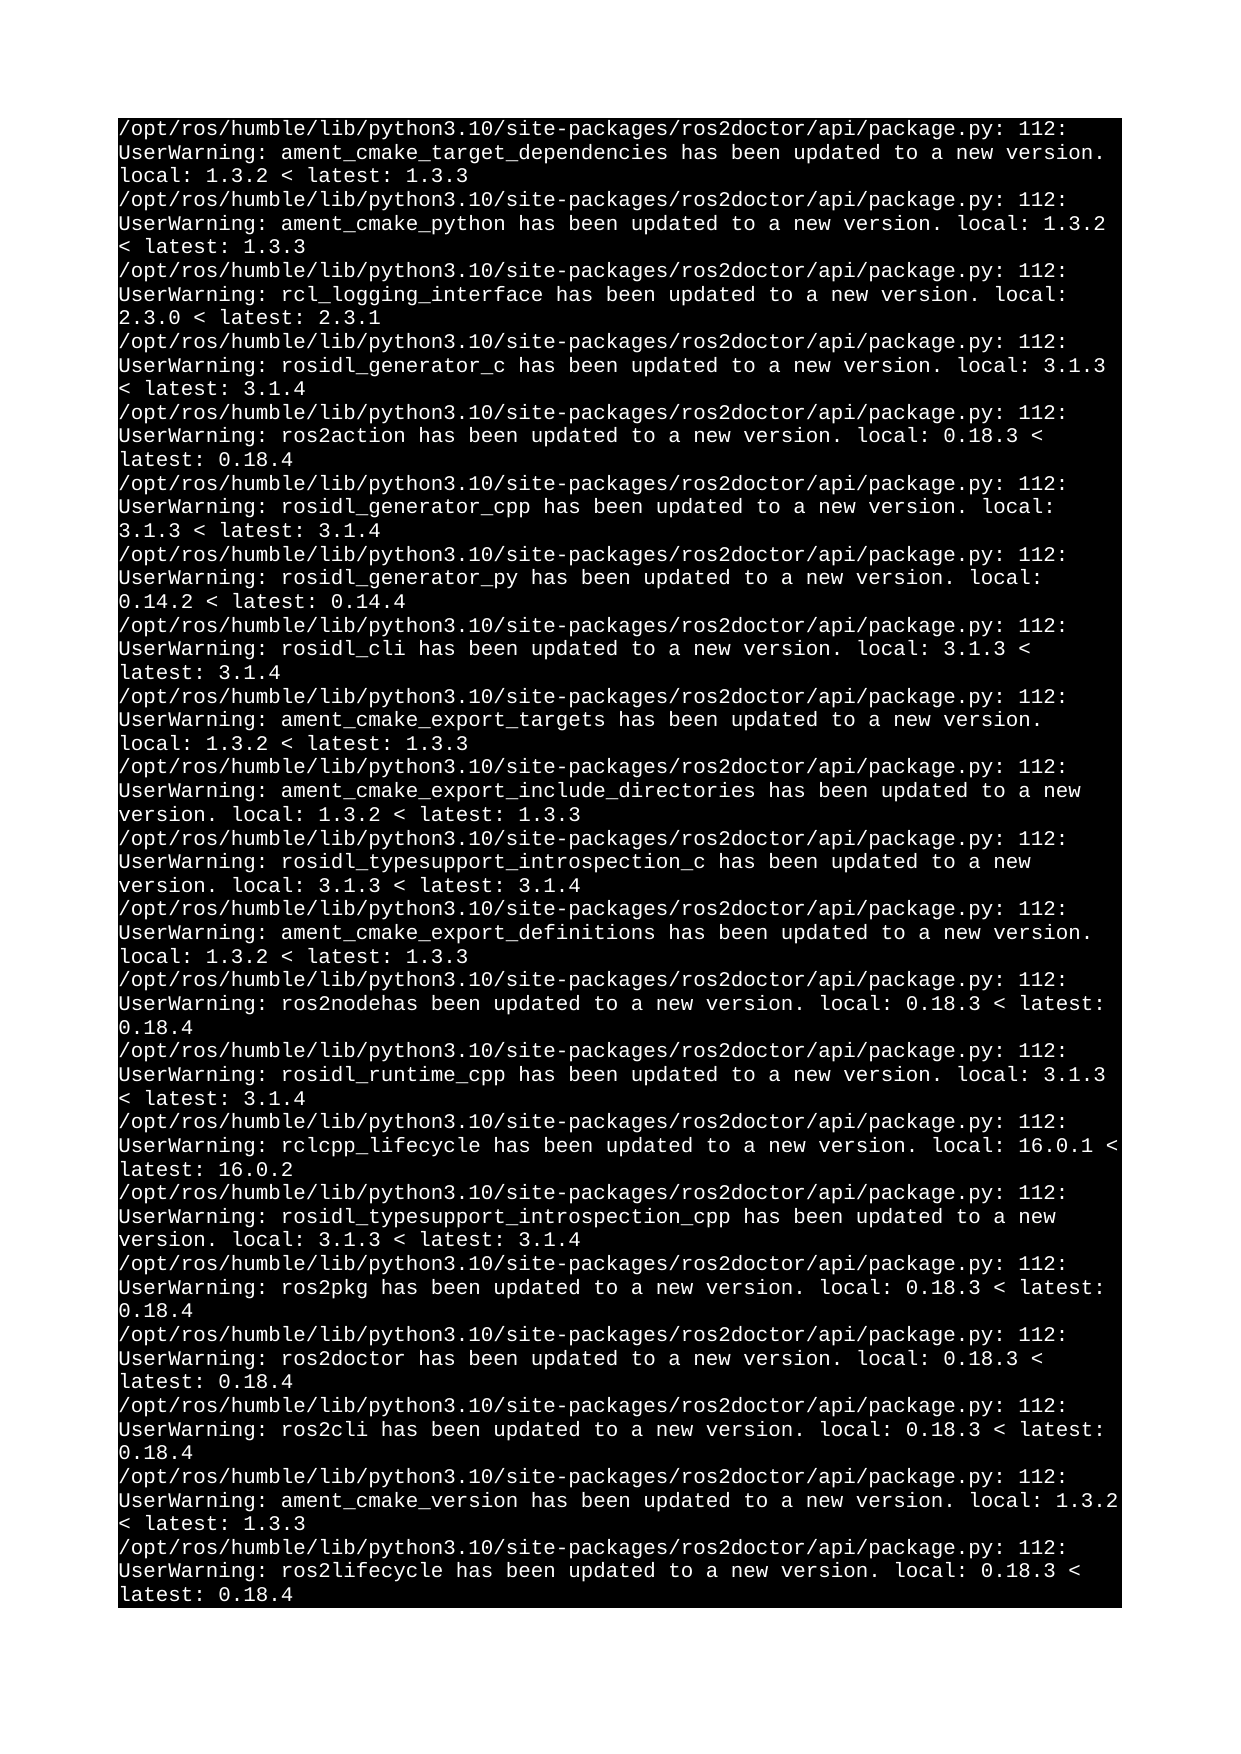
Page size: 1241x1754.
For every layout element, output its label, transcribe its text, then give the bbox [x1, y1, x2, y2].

text /opt/ros/humble/lib/python3.10/site-packages/ros2doctor/api/package.py: 112: UserWarning: rosidl_generator_c has been updated to a new version. local: 3.1.3 < latest: 3.1.4 [118, 331, 1122, 402]
text /opt/ros/humble/lib/python3.10/site-packages/ros2doctor/api/package.py: 112: UserWarning: ros2doctor has been updated to a new version. local: 0.18.3 < latest: 0.18.4 [118, 1324, 1122, 1395]
text /opt/ros/humble/lib/python3.10/site-packages/ros2doctor/api/package.py: 112: UserWarning: ros2cli has been updated to a new version. local: 0.18.3 < latest: 0.18.4 [118, 1395, 1122, 1466]
text /opt/ros/humble/lib/python3.10/site-packages/ros2doctor/api/package.py: 112: UserWarning: rosidl_typesupport_introspection_c has been updated to a new version. local: 3.1.3 < latest: 3.1.4 [118, 827, 1122, 898]
text /opt/ros/humble/lib/python3.10/site-packages/ros2doctor/api/package.py: 112: UserWarning: ros2action has been updated to a new version. local: 0.18.3 < latest: 0.18.4 [118, 402, 1122, 473]
text /opt/ros/humble/lib/python3.10/site-packages/ros2doctor/api/package.py: 112: UserWarning: rosidl_typesupport_introspection_cpp has been updated to a new version. local: 3.1.3 < latest: 3.1.4 [118, 1182, 1122, 1253]
text /opt/ros/humble/lib/python3.10/site-packages/ros2doctor/api/package.py: 112: UserWarning: rosidl_generator_py has been updated to a new version. local: 0.14.2 < latest: 0.14.4 [118, 544, 1122, 615]
text /opt/ros/humble/lib/python3.10/site-packages/ros2doctor/api/package.py: 112: UserWarning: rcl_logging_interface has been updated to a new version. local: 2.3.0 < latest: 2.3.1 [118, 260, 1122, 331]
text /opt/ros/humble/lib/python3.10/site-packages/ros2doctor/api/package.py: 112: UserWarning: ros2nodehas been updated to a new version. local: 0.18.3 < latest: 0.18.4 [118, 969, 1122, 1040]
text /opt/ros/humble/lib/python3.10/site-packages/ros2doctor/api/package.py: 112: UserWarning: ament_cmake_target_dependencies has been updated to a new version. local: 1.3.2 < latest: 1.3.3 [118, 118, 1122, 189]
text /opt/ros/humble/lib/python3.10/site-packages/ros2doctor/api/package.py: 112: UserWarning: rosidl_runtime_cpp has been updated to a new version. local: 3.1.3 < latest: 3.1.4 [118, 1040, 1122, 1111]
text /opt/ros/humble/lib/python3.10/site-packages/ros2doctor/api/package.py: 112: UserWarning: ament_cmake_export_include_directories has been updated to a new version. local: 1.3.2 < latest: 1.3.3 [118, 757, 1122, 827]
text /opt/ros/humble/lib/python3.10/site-packages/ros2doctor/api/package.py: 112: UserWarning: ament_cmake_export_targets has been updated to a new version. local: 1.3.2 < latest: 1.3.3 [118, 686, 1122, 757]
text /opt/ros/humble/lib/python3.10/site-packages/ros2doctor/api/package.py: 112: UserWarning: ros2lifecycle has been updated to a new version. local: 0.18.3 < latest: 0.18.4 [118, 1537, 1122, 1608]
text /opt/ros/humble/lib/python3.10/site-packages/ros2doctor/api/package.py: 112: UserWarning: ament_cmake_version has been updated to a new version. local: 1.3.2 < latest: 1.3.3 [118, 1466, 1122, 1537]
text /opt/ros/humble/lib/python3.10/site-packages/ros2doctor/api/package.py: 112: UserWarning: rclcpp_lifecycle has been updated to a new version. local: 16.0.1 < latest: 16.0.2 [118, 1111, 1122, 1182]
text /opt/ros/humble/lib/python3.10/site-packages/ros2doctor/api/package.py: 112: UserWarning: rosidl_generator_cpp has been updated to a new version. local: 3.1.3 < latest: 3.1.4 [118, 473, 1122, 544]
text /opt/ros/humble/lib/python3.10/site-packages/ros2doctor/api/package.py: 112: UserWarning: ros2pkg has been updated to a new version. local: 0.18.3 < latest: 0.18.4 [118, 1253, 1122, 1324]
text /opt/ros/humble/lib/python3.10/site-packages/ros2doctor/api/package.py: 112: UserWarning: rosidl_cli has been updated to a new version. local: 3.1.3 < latest: 3.1.4 [118, 615, 1122, 686]
text /opt/ros/humble/lib/python3.10/site-packages/ros2doctor/api/package.py: 112: UserWarning: ament_cmake_python has been updated to a new version. local: 1.3.2 < latest: 1.3.3 [118, 189, 1122, 260]
text /opt/ros/humble/lib/python3.10/site-packages/ros2doctor/api/package.py: 112: UserWarning: ament_cmake_export_definitions has been updated to a new version. local: 1.3.2 < latest: 1.3.3 [118, 898, 1122, 969]
